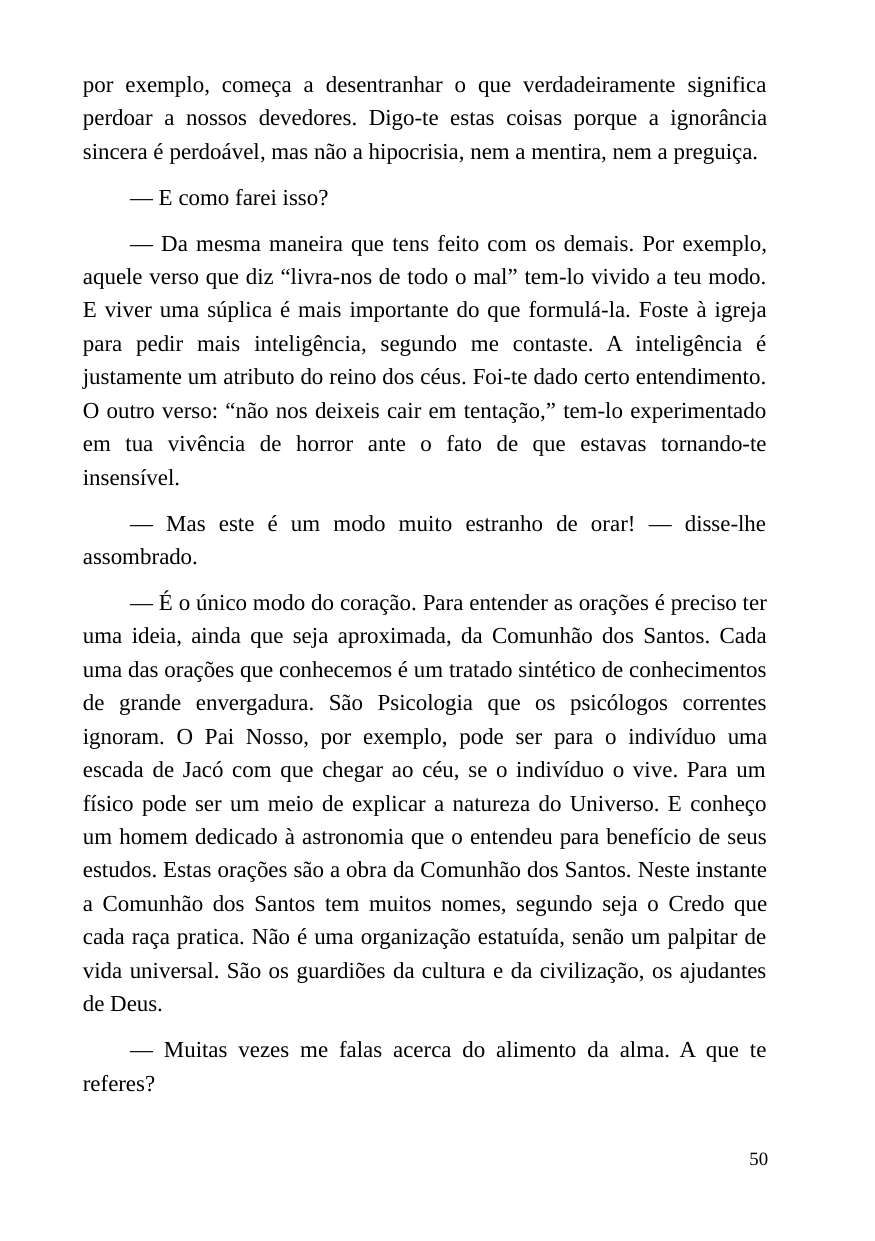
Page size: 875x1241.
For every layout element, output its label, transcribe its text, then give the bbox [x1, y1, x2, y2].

text por exemplo, começa a desentranhar o que verdadeiramente significa perdoar a nossos devedores. Digo-te estas coisas porque a ignorância sincera é perdoável, mas não a hipocrisia, nem a mentira, nem a preguiça. [83, 71, 768, 164]
text — É o único modo do coração. Para entender as orações é preciso ter uma ideia, ainda que seja aproximada, da Comunhão dos Santos. Cada uma das orações que conhecemos é um tratado sintético de conhecimentos de grande envergadura. São Psicologia que os psicólogos correntes ignoram. O Pai Nosso, por exemplo, pode ser para o indivíduo uma escada de Jacó com que chegar ao céu, se o indivíduo o vive. Para um físico pode ser um meio de explicar a natureza do Universo. E conheço um homem dedicado à astronomia que o entendeu para benefício de seus estudos. Estas orações são a obra da Comunhão dos Santos. Neste instante a Comunhão dos Santos tem muitos nomes, segundo seja o Credo que cada raça pratica. Não é uma organização estatuída, senão um palpitar de vida universal. São os guardiões da cultura e da civilização, os ajudantes de Deus. [83, 589, 768, 1017]
text — Muitas vezes me falas acerca do alimento da alma. A que te referes? [83, 1036, 768, 1096]
text — Mas este é um modo muito estranho de orar! — disse-lhe assombrado. [83, 509, 768, 569]
text — Da mesma maneira que tens feito com os demais. Por exemplo, aquele verso que diz “livra-nos de todo o mal” tem-lo vivido a teu modo. E viver uma súplica é mais importante do que formulá-la. Foste à igreja para pedir mais inteligência, segundo me contaste. A inteligência é justamente um atributo do reino dos céus. Foi-te dado certo entendimento. O outro verso: “não nos deixeis cair em tentação,” tem-lo experimentado em tua vivência de horror ante o fato de que estavas tornando-te insensível. [83, 229, 768, 490]
text — E como farei isso? [83, 184, 768, 210]
